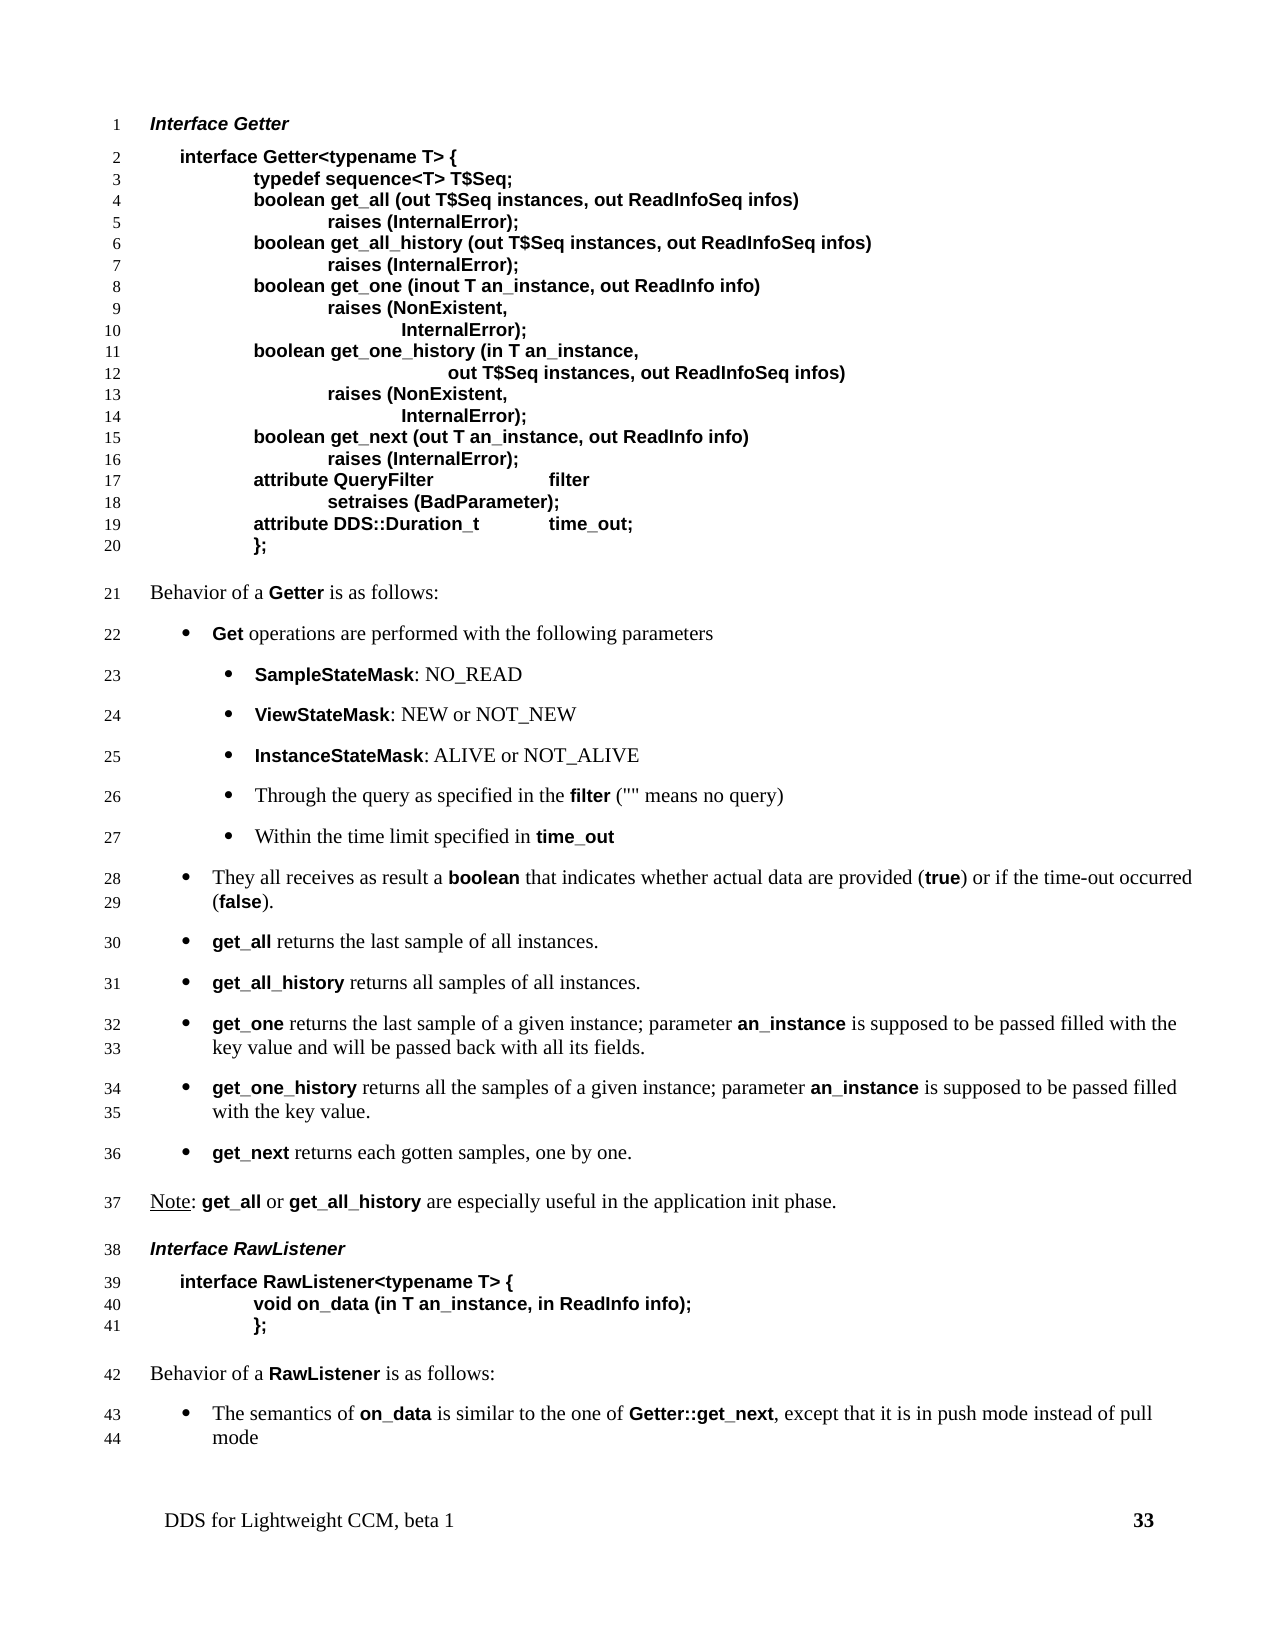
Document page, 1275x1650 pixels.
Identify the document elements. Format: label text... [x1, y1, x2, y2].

text raises (InternalError); [179, 254, 1200, 275]
text InternalError); [179, 404, 1200, 426]
list They all receives as result a boolean that indicates whether actual data are provided (true) or if the time-out occurred (false). [182, 865, 1200, 913]
list Within the time limit specified in time_out [225, 824, 1186, 848]
text attribute DDS::Duration_t time_out; [179, 512, 1200, 534]
text attribute QueryFilter filter [179, 469, 1200, 491]
list get_one_history returns all the samples of a given instance; parameter an_instance is supposed to be passed filled with the key value. [182, 1075, 1200, 1123]
text void on_data (in T an_instance, in ReadInfo info); [179, 1293, 1200, 1314]
list get_all returns the last sample of all instances. [182, 929, 1200, 953]
text Behavior of a Getter is as follows: [150, 580, 1200, 604]
text boolean get_next (out T an_instance, out ReadInfo info) [179, 426, 1200, 448]
text Note: get_all or get_all_history are especially useful in the application init phase. [150, 1189, 1200, 1213]
text interface Getter<typename T> { [179, 146, 1200, 167]
text InternalError); [179, 318, 1200, 340]
text raises (NonExistent, [179, 297, 1200, 318]
text raises (InternalError); [179, 448, 1200, 469]
list SampleStateMask: NO_READ [225, 662, 1186, 686]
list get_next returns each gotten samples, one by one. [182, 1140, 1200, 1164]
list Through the query as specified in the filter ("" means no query) [225, 783, 1186, 807]
text boolean get_all_history (out T$Seq instances, out ReadInfoSeq infos) [179, 232, 1200, 254]
list InstanceStateMask: ALIVE or NOT_ALIVE [225, 743, 1186, 767]
text boolean get_all (out T$Seq instances, out ReadInfoSeq infos) [179, 189, 1200, 211]
text typedef sequence<T> T$Seq; [179, 167, 1200, 189]
subtitle Interface RawListener [150, 1238, 1200, 1259]
list ViewStateMask: NEW or NOT_NEW [225, 702, 1186, 726]
text raises (NonExistent, [179, 383, 1200, 404]
text raises (InternalError); [179, 211, 1200, 232]
list Get operations are performed with the following parameters [182, 621, 1200, 645]
text boolean get_one_history (in T an_instance, [179, 340, 1200, 361]
list get_all_history returns all samples of all instances. [182, 970, 1200, 994]
list The semantics of on_data is similar to the one of Getter::get_next, except that it is in push mode instead of pull mode [182, 1401, 1200, 1449]
text out T$Seq instances, out ReadInfoSeq infos) [179, 361, 1200, 383]
subtitle Interface Getter [150, 112, 1200, 134]
text Behavior of a RawListener is as follows: [150, 1361, 1200, 1384]
text setraises (BadParameter); [179, 491, 1200, 512]
list get_one returns the last sample of a given instance; parameter an_instance is supposed to be passed filled with the key value and will be passed back with all its fields. [182, 1011, 1200, 1059]
text boolean get_one (inout T an_instance, out ReadInfo info) [179, 275, 1200, 297]
text }; [179, 1314, 1200, 1336]
text interface RawListener<typename T> { [179, 1271, 1200, 1293]
text }; [179, 534, 1200, 556]
